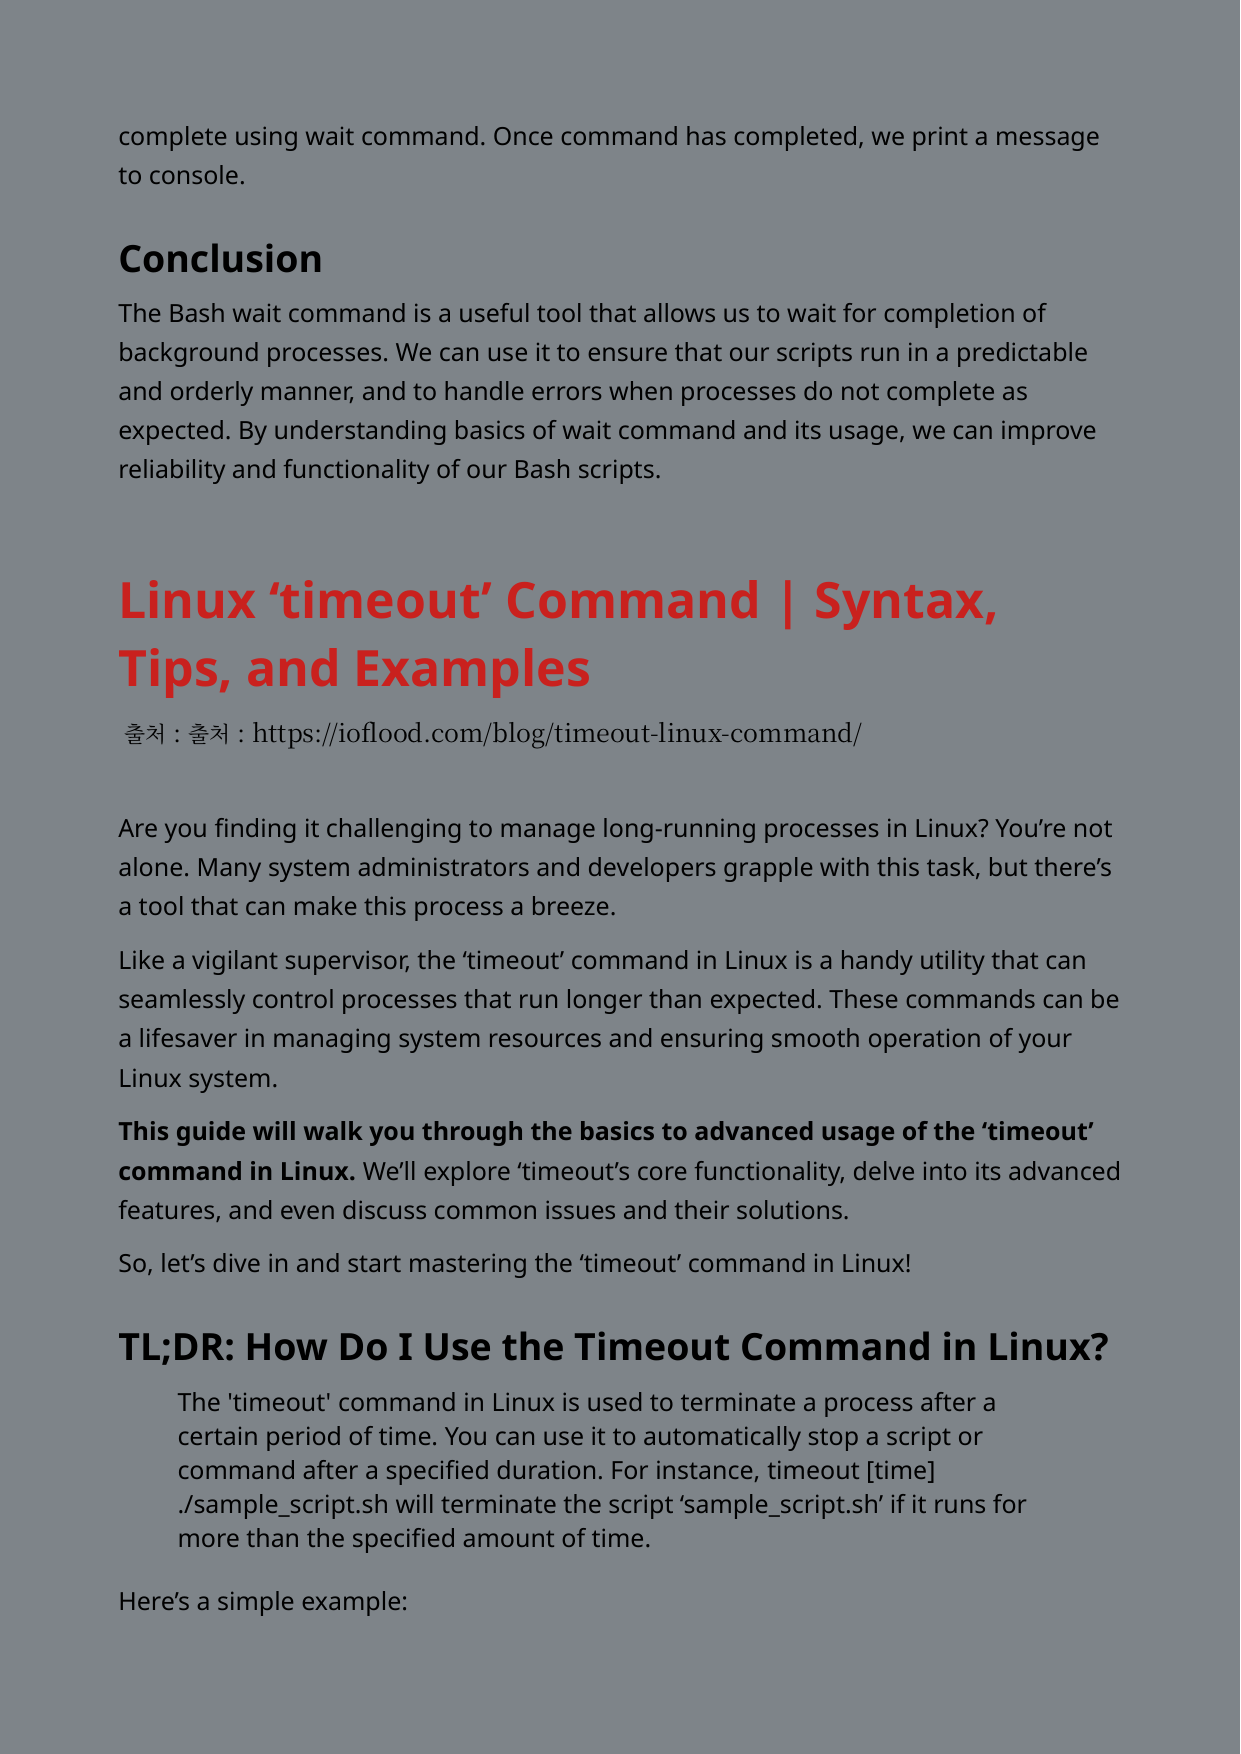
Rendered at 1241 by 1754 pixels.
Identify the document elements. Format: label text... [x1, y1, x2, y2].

text The Bash wait command is a useful tool that allows us to wait for completion of background processes. We can use it to ensure that our scripts run in a predictable and orderly manner, and to handle errors when processes do not complete as expected. By understanding basics of wait command and its usage, we can improve reliability and functionality of our Bash scripts. [118, 295, 1122, 486]
text complete using wait command. Once command has completed, we print a message to console. [118, 118, 1122, 191]
subtitle TL;DR: How Do I Use the Timeout Command in Linux? [118, 1321, 1122, 1372]
text Are you finding it challenging to manage long-running processes in Linux? You’re not alone. Many system administrators and developers grapple with this task, but there’s a tool that can make this process a breeze. [118, 811, 1122, 923]
text The 'timeout' command in Linux is used to terminate a process after a certain period of time. You can use it to automatically stop a script or command after a specified duration. For instance, timeout [time] ./sample_script.sh will terminate the script ‘sample_script.sh’ if it runs for more than the specified amount of time. [177, 1384, 1063, 1554]
text Like a vigilant supervisor, the ‘timeout’ command in Linux is a handy utility that can seamlessly control processes that run longer than expected. These commands can be a lifesaver in managing system resources and ensuring smooth operation of your Linux system. [118, 943, 1122, 1094]
text Here’s a simple example: [118, 1584, 1122, 1618]
text This guide will walk you through the basics to advanced usage of the ‘timeout’ command in Linux. We’ll explore ‘timeout’s core functionality, delve into its advanced features, and even discuss common issues and their solutions. [118, 1114, 1122, 1226]
subtitle Conclusion [118, 232, 1122, 283]
subtitle Linux ‘timeout’ Command | Syntax, Tips, and Examples [118, 565, 1122, 701]
text So, let’s dive in and start mastering the ‘timeout’ command in Linux! [118, 1246, 1122, 1280]
text 출처 : 출처 : https://ioflood.com/blog/timeout-linux-command/ [118, 714, 1122, 749]
